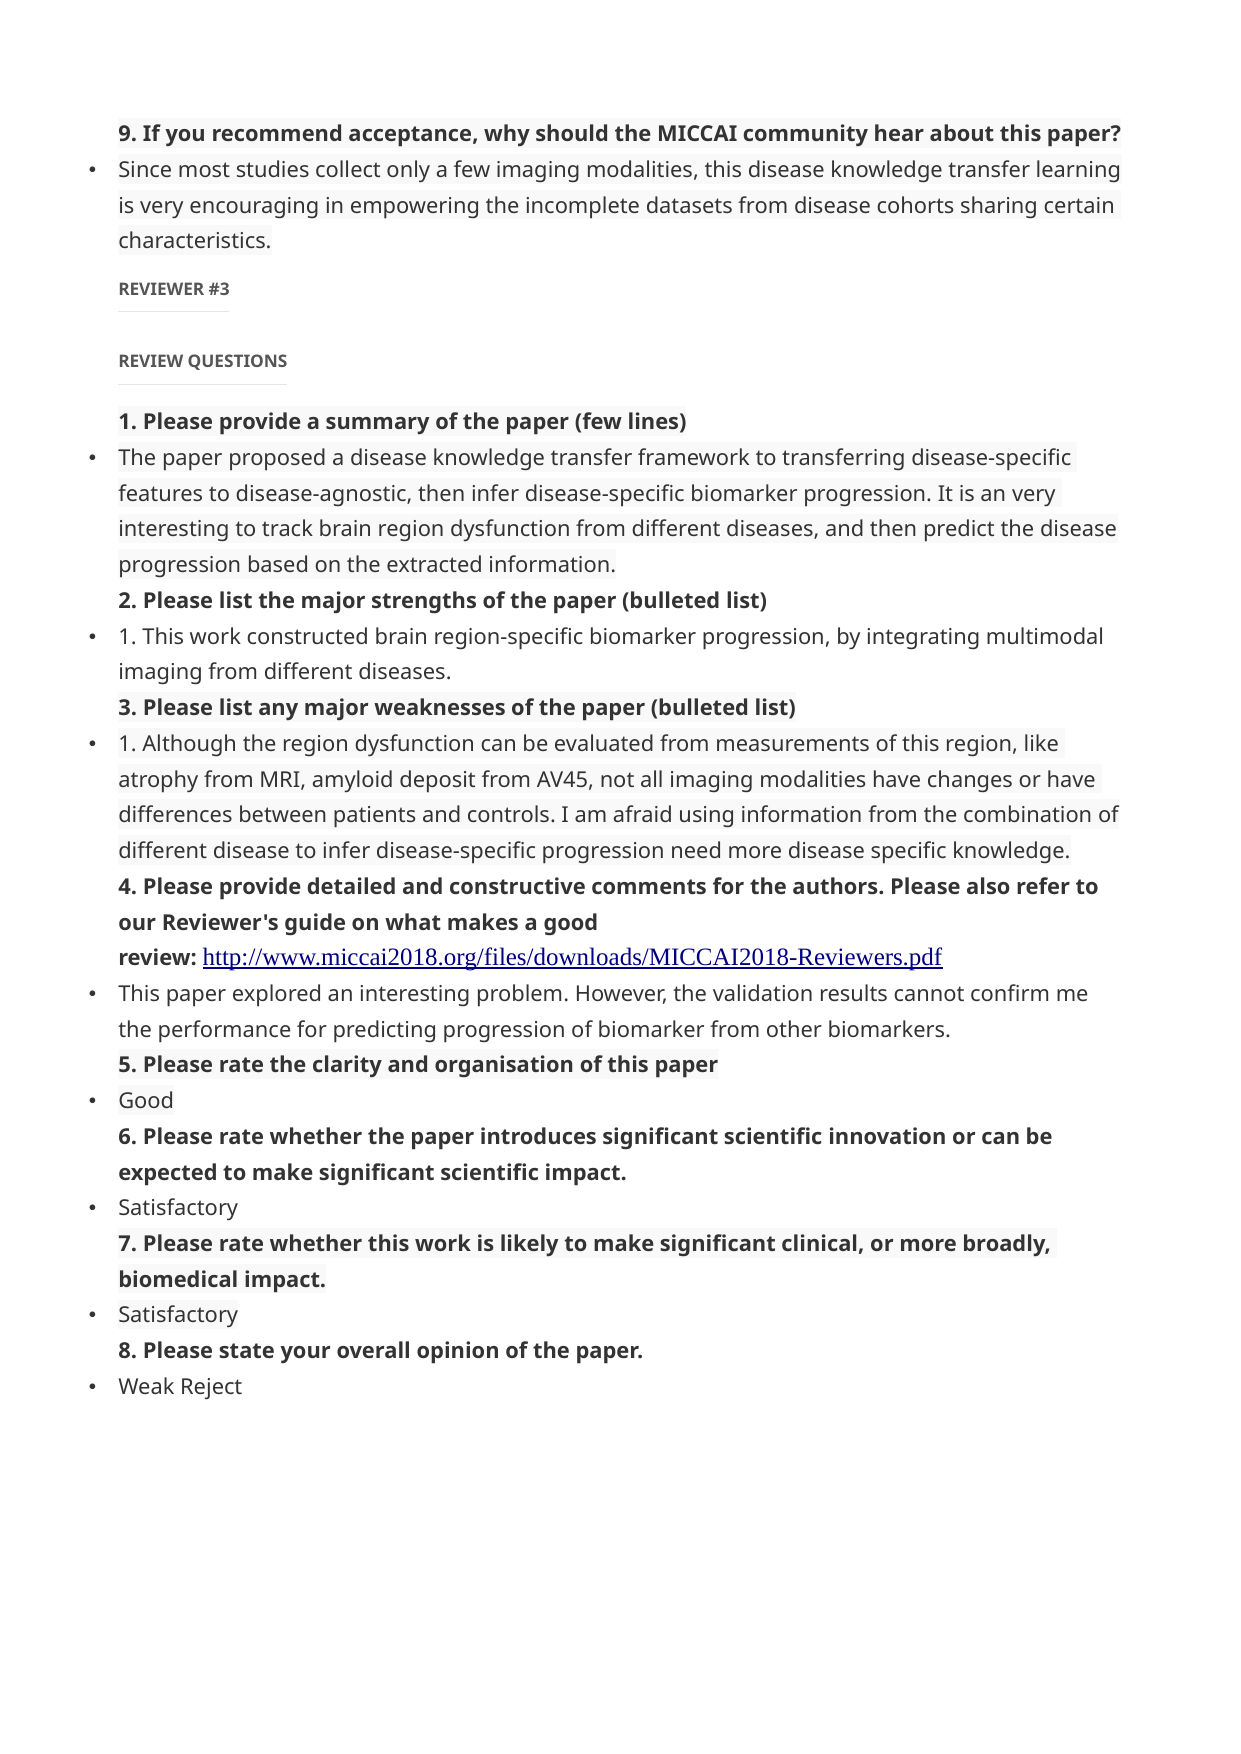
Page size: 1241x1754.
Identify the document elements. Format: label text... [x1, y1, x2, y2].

text 6. Please rate whether the paper introduces significant scientific innovation or can be expected to make significant scientific impact. [118, 1121, 1122, 1186]
list Satisfactory [118, 1192, 1122, 1222]
text 3. Please list any major weaknesses of the paper (bulleted list) [118, 692, 1122, 722]
text 8. Please state your overall opinion of the paper. [118, 1335, 1122, 1365]
list 1. Although the region dysfunction can be evaluated from measurements of this region, like atrophy from MRI, amyloid deposit from AV45, not all imaging modalities have changes or have differences between patients and controls. I am afraid using information from the combination of different disease to infer disease-specific progression need more disease specific knowledge. [118, 728, 1122, 865]
list Good [118, 1085, 1122, 1115]
text 9. If you recommend acceptance, why should the MICCAI community hear about this paper? [118, 118, 1122, 148]
text 5. Please rate the clarity and organisation of this paper [118, 1049, 1122, 1079]
list Since most studies collect only a few imaging modalities, this disease knowledge transfer learning is very encouraging in empowering the incomplete datasets from disease cohorts sharing certain characteristics. [118, 154, 1122, 255]
text 2. Please list the major strengths of the paper (bulleted list) [118, 585, 1122, 615]
text 7. Please rate whether this work is likely to make significant clinical, or more broadly, biomedical impact. [118, 1228, 1122, 1293]
text REVIEWER #3 [118, 277, 1122, 311]
text 1. Please provide a summary of the paper (few lines) [118, 406, 1122, 436]
list Satisfactory [118, 1299, 1122, 1329]
list The paper proposed a disease knowledge transfer framework to transferring disease-specific features to disease-agnostic, then infer disease-specific biomarker progression. It is an very interesting to track brain region dysfunction from different diseases, and then predict the disease progression based on the extracted information. [118, 442, 1122, 579]
list Weak Reject [118, 1371, 1122, 1401]
list This paper explored an interesting problem. However, the validation results cannot confirm me the performance for predicting progression of biomarker from other biomarkers. [118, 978, 1122, 1043]
text REVIEW QUESTIONS [118, 349, 1122, 384]
text 4. Please provide detailed and constructive comments for the authors. Please also refer to our Reviewer's guide on what makes a good review: http://www.miccai2018.org/files/downloads/MICCAI2018-Reviewers.pdf [118, 871, 1122, 972]
list 1. This work constructed brain region-specific biomarker progression, by integrating multimodal imaging from different diseases. [118, 621, 1122, 686]
